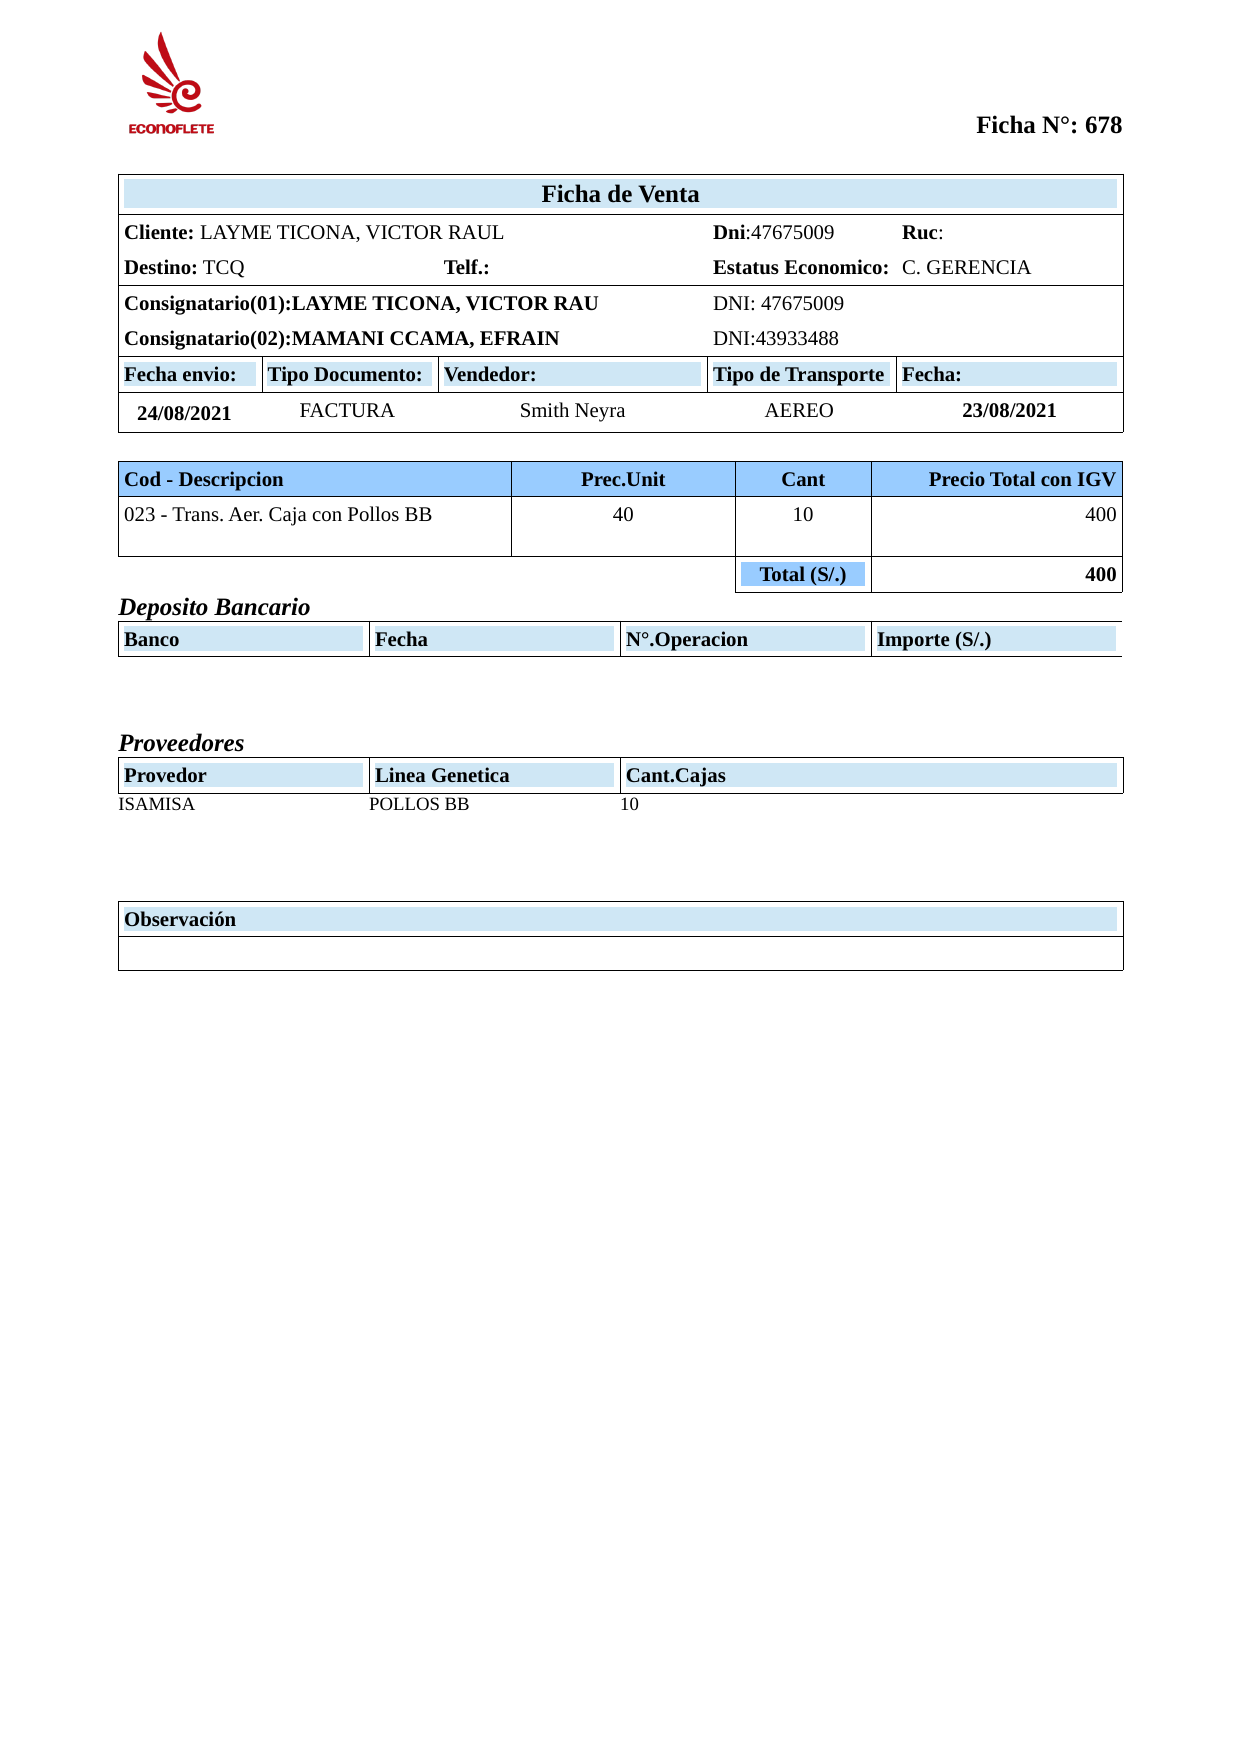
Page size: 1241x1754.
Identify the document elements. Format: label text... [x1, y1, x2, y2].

table_cell Consignatario(02):MAMANI CCAMA, EFRAIN [119, 321, 707, 356]
table_cell DNI:43933488 [707, 321, 1123, 356]
table_cell [118, 705, 369, 728]
table_header Cant [736, 462, 871, 496]
table_cell 10 [620, 794, 1123, 814]
table_header Cant.Cajas [621, 758, 1123, 793]
table_cell [369, 836, 620, 858]
table_cell Tipo de Transporte [708, 357, 896, 392]
table_cell FACTURA [262, 393, 438, 432]
table_cell C. GERENCIA [896, 249, 1123, 285]
table_header Provedor [119, 758, 369, 793]
table_cell [871, 657, 1122, 680]
table_cell Cliente: LAYME TICONA, VICTOR RAUL [119, 215, 707, 249]
table_cell 10 [736, 497, 871, 556]
table_cell [369, 680, 620, 704]
table_cell Destino: TCQ [119, 249, 438, 285]
table_cell 23/08/2021 [896, 393, 1123, 432]
table_cell AEREO [707, 393, 896, 432]
table_cell [369, 879, 620, 901]
table_cell [118, 879, 369, 901]
table_cell [511, 557, 735, 592]
table_cell Smith Neyra [438, 393, 707, 432]
table_cell [369, 858, 620, 879]
table_header N°.Operacion [621, 622, 871, 656]
table_cell [119, 937, 1123, 969]
table_header Cod - Descripcion [119, 462, 511, 496]
text Deposito Bancario [118, 592, 1122, 621]
table_cell [620, 879, 1123, 901]
table_cell [118, 657, 369, 680]
table_header Ficha de Venta [119, 175, 1123, 214]
table_cell [118, 680, 369, 704]
table_cell Consignatario(01):LAYME TICONA, VICTOR RAU [119, 286, 707, 321]
table_cell [620, 836, 1123, 858]
table_cell [118, 858, 369, 879]
table_cell [369, 815, 620, 836]
table_cell ISAMISA [118, 794, 369, 814]
table_cell 400 [872, 557, 1122, 592]
table_cell [871, 680, 1122, 704]
table_cell [369, 657, 620, 680]
table_cell [620, 815, 1123, 836]
table_header Importe (S/.) [872, 622, 1122, 656]
table_cell 40 [512, 497, 735, 556]
table_cell [118, 815, 369, 836]
table_cell Telf.: [438, 249, 707, 285]
table_cell Vendedor: [439, 357, 707, 392]
table_cell Dni:47675009 [707, 215, 896, 249]
table_header Precio Total con IGV [872, 462, 1122, 496]
table_header Linea Genetica [370, 758, 620, 793]
table_header Fecha [370, 622, 620, 656]
table_cell 400 [872, 497, 1122, 556]
table_header Banco [119, 622, 369, 656]
table_cell [620, 858, 1123, 879]
table_cell 023 - Trans. Aer. Caja con Pollos BB [119, 497, 511, 556]
table_cell Tipo Documento: [263, 357, 438, 392]
table_cell [871, 705, 1122, 728]
table_cell Fecha envio: [119, 357, 262, 392]
table_cell 24/08/2021 [119, 393, 262, 432]
table_cell Total (S/.) [736, 557, 871, 592]
picture [118, 31, 225, 134]
table_header Observación [119, 902, 1123, 936]
table_cell [620, 705, 871, 728]
table_cell POLLOS BB [369, 794, 620, 814]
table_cell [369, 705, 620, 728]
table_header Prec.Unit [512, 462, 735, 496]
table_cell DNI: 47675009 [707, 286, 1123, 321]
table_cell Ruc: [896, 215, 1123, 249]
table_cell Estatus Economico: [707, 249, 896, 285]
table_cell [620, 680, 871, 704]
table_cell Fecha: [897, 357, 1123, 392]
table_cell [118, 557, 511, 592]
table_cell [118, 836, 369, 858]
table_cell [620, 657, 871, 680]
text Proveedores [118, 728, 1122, 757]
